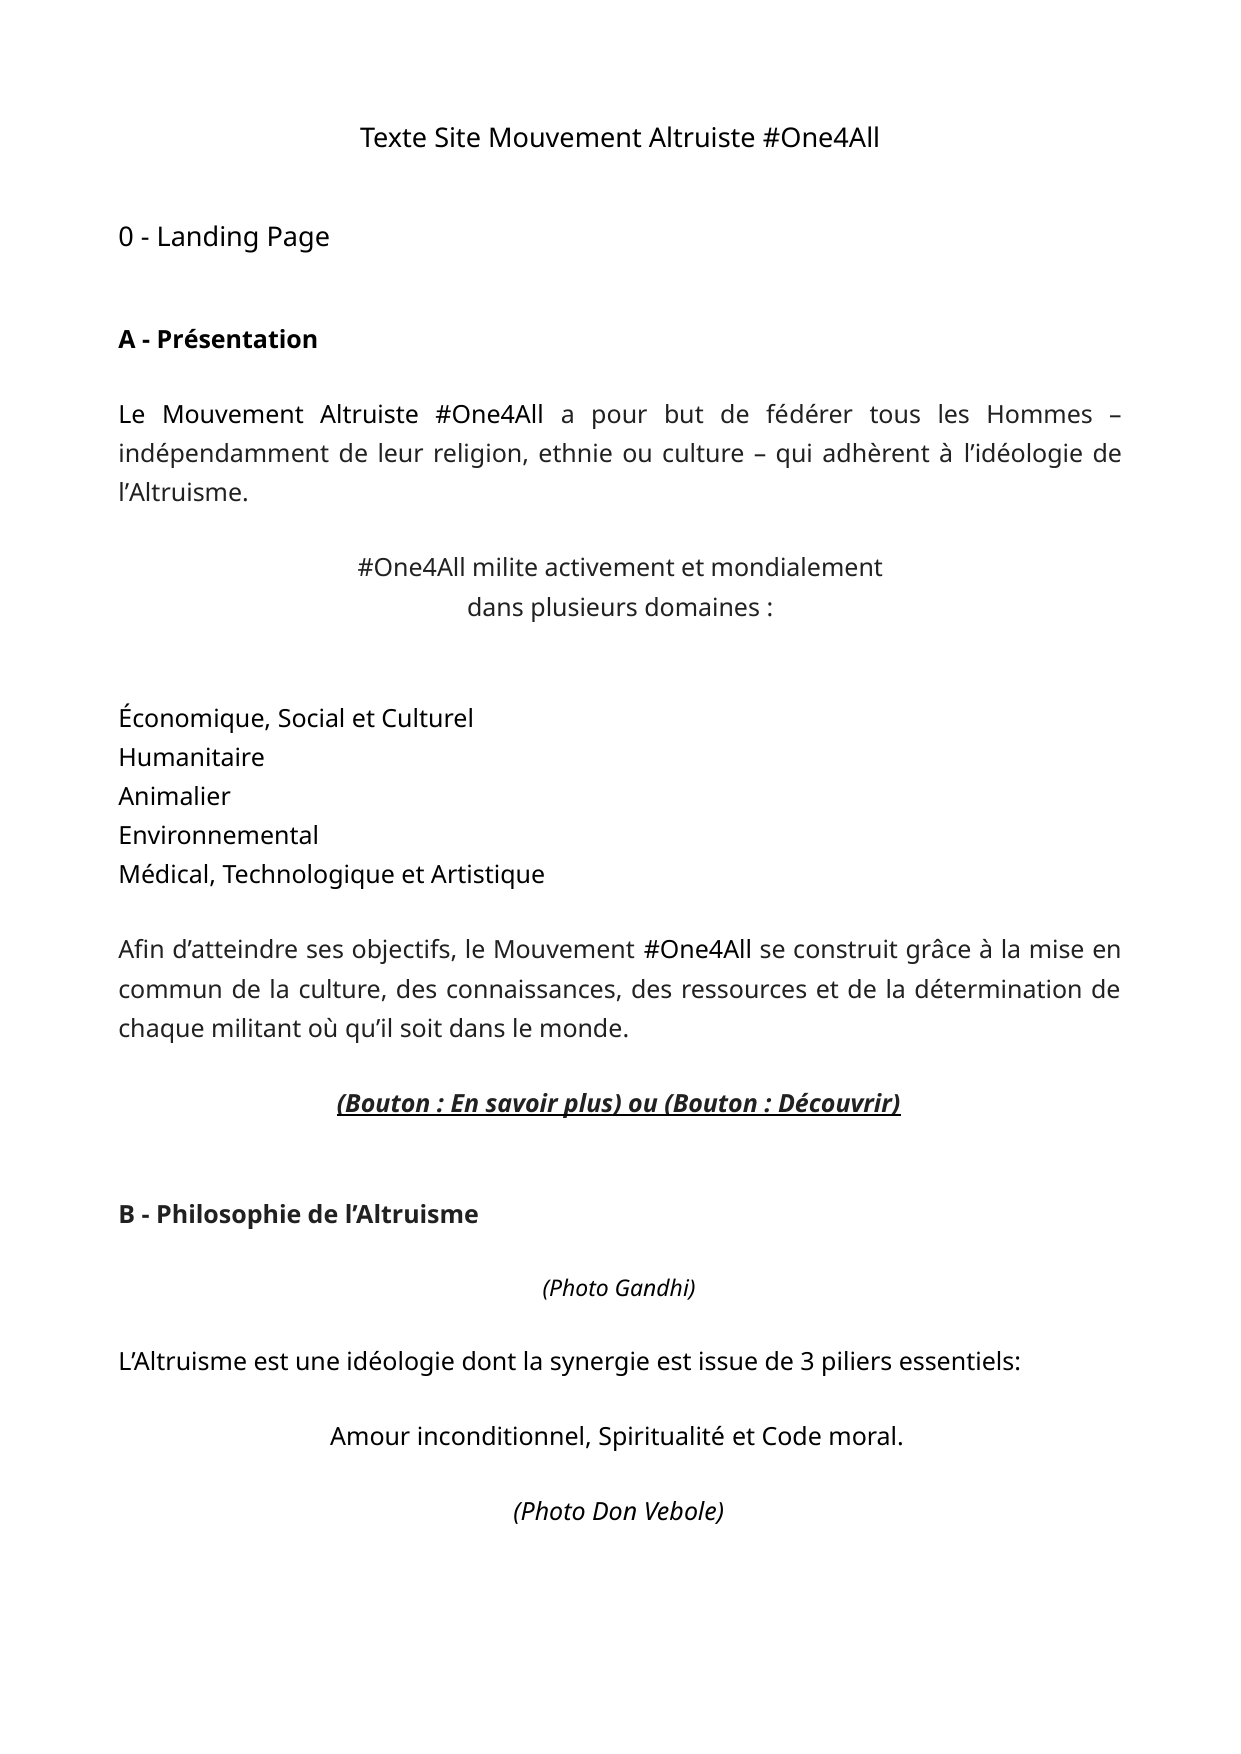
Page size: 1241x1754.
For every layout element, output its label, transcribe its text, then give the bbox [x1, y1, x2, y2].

text Le Mouvement Altruiste #One4All a pour but de fédérer tous les Hommes – indépendamment de leur religion, ethnie ou culture – qui adhèrent à l’idéologie de l’Altruisme. [118, 397, 1122, 509]
text Animalier [118, 779, 1122, 813]
text Amour inconditionnel, Spiritualité et Code moral. [118, 1419, 1122, 1453]
text Afin d’atteindre ses objectifs, le Mouvement #One4All se construit grâce à la mise en commun de la culture, des connaissances, des ressources et de la détermination de chaque militant où qu’il soit dans le monde. [118, 932, 1122, 1044]
text L’Altruisme est une idéologie dont la synergie est issue de 3 piliers essentiels: [118, 1343, 1122, 1378]
text (Photo Gandhi) [118, 1272, 1122, 1303]
text Texte Site Mouvement Altruiste #One4All [118, 118, 1122, 155]
text (Photo Don Vebole) [118, 1494, 1122, 1528]
text B - Philosophie de l’Altruisme [118, 1197, 1122, 1231]
text A - Présentation [118, 322, 1122, 356]
text Humanitaire [118, 739, 1122, 773]
text #One4All milite activement et mondialement [118, 550, 1122, 584]
text 0 - Landing Page [118, 217, 1122, 254]
text dans plusieurs domaines : [118, 589, 1122, 623]
text Environnemental [118, 818, 1122, 852]
text Économique, Social et Culturel [118, 700, 1122, 734]
text (Bouton : En savoir plus) ou (Bouton : Découvrir) [118, 1086, 1122, 1119]
text Médical, Technologique et Artistique [118, 857, 1122, 891]
